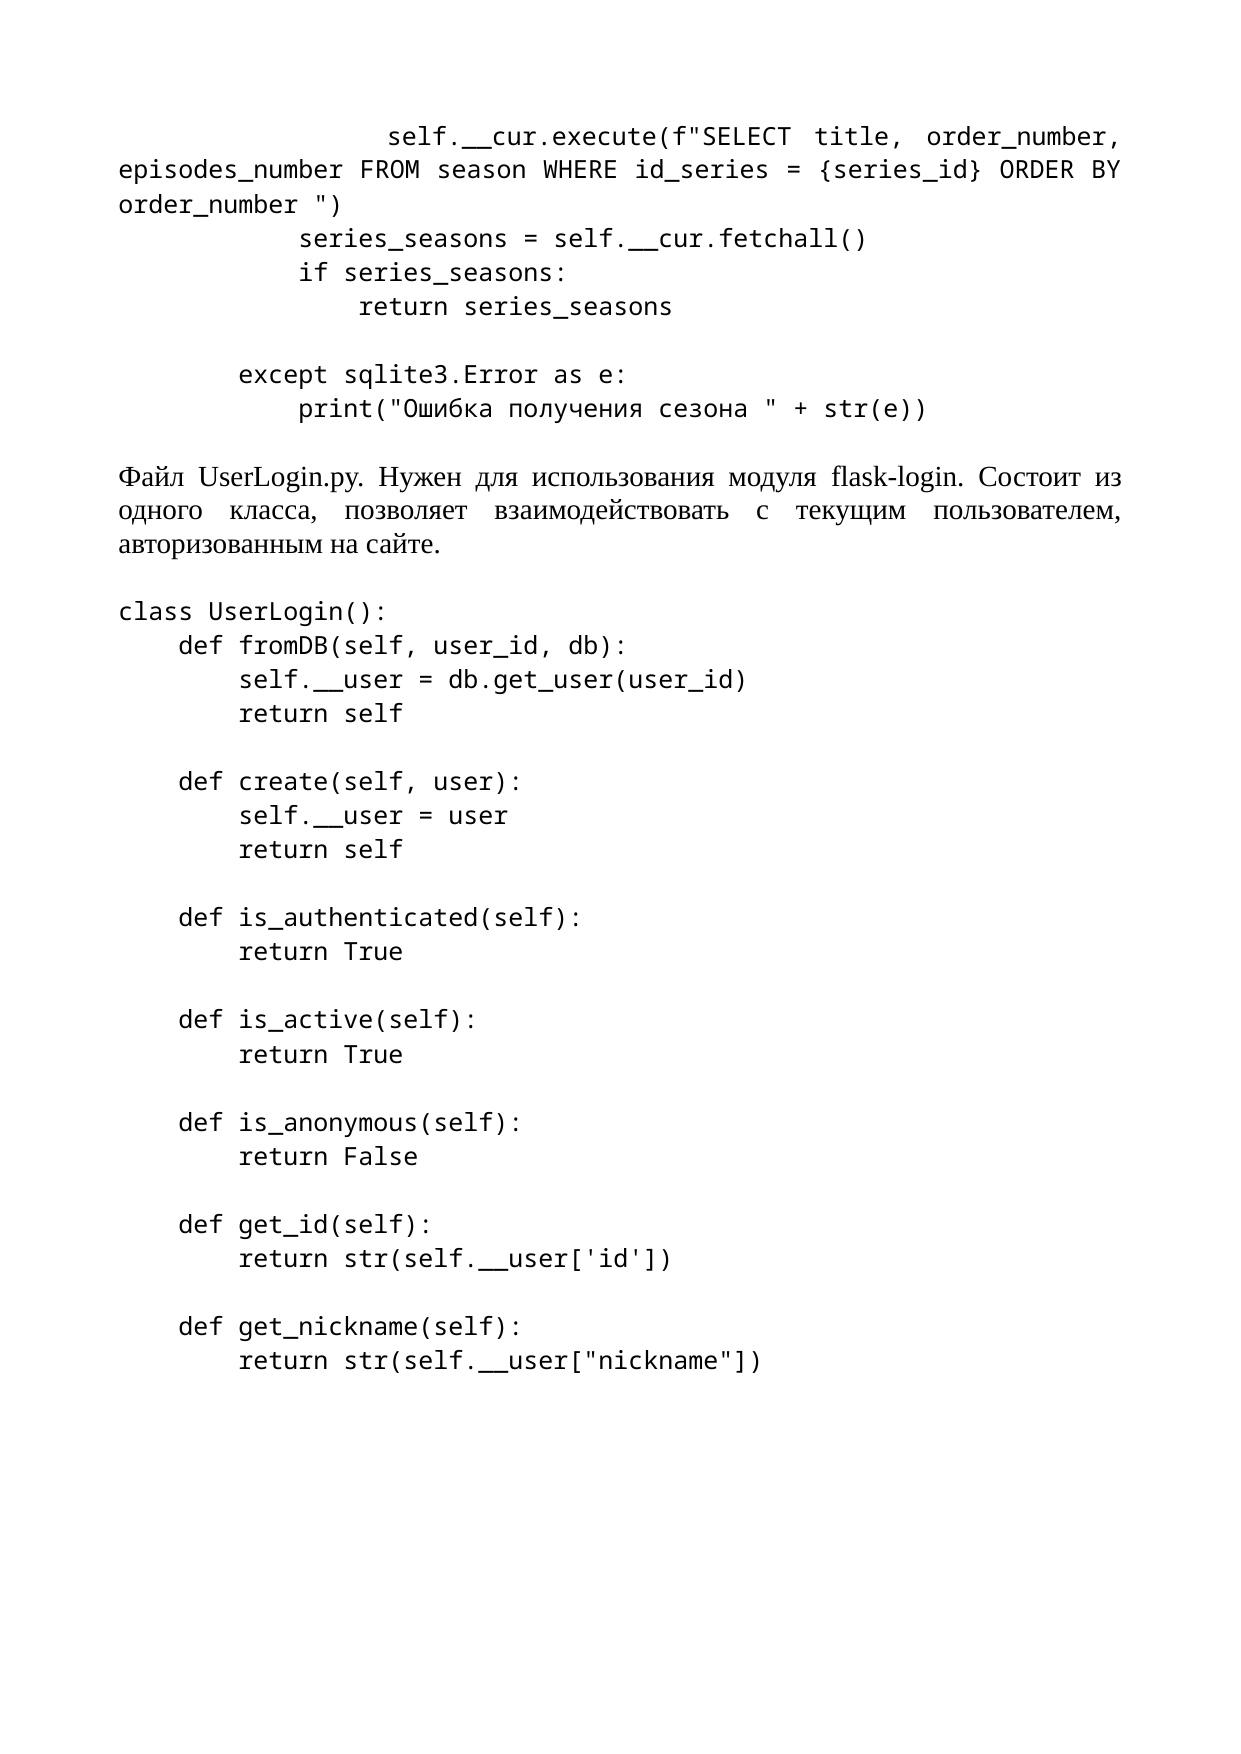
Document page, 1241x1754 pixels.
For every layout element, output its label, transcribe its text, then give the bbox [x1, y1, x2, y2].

text class UserLogin(): [118, 593, 1122, 627]
text return True [118, 934, 1122, 968]
text return True [118, 1036, 1122, 1070]
text return self [118, 696, 1122, 730]
text def is_anonymous(self): [118, 1104, 1122, 1138]
text def is_authenticated(self): [118, 900, 1122, 934]
text def create(self, user): [118, 764, 1122, 798]
text except sqlite3.Error as e: [118, 357, 1122, 391]
text def is_active(self): [118, 1002, 1122, 1036]
text return False [118, 1138, 1122, 1172]
text return series_seasons [118, 288, 1122, 322]
text Файл UserLogin.py. Нужен для использования модуля flask-login. Состоит из одного класса, позволяет взаимодействовать с текущим пользователем, авторизованным на сайте. [118, 459, 1122, 559]
text self.__user = db.get_user(user_id) [118, 662, 1122, 696]
text def get_id(self): [118, 1207, 1122, 1241]
text print("Ошибка получения сезона " + str(e)) [118, 391, 1122, 425]
text return str(self.__user['id']) [118, 1241, 1122, 1275]
text def get_nickname(self): [118, 1309, 1122, 1343]
text self.__cur.execute(f"SELECT title, order_number, episodes_number FROM season WHERE id_series = {series_id} ORDER BY order_number ") [118, 118, 1122, 220]
text def fromDB(self, user_id, db): [118, 627, 1122, 662]
text return self [118, 832, 1122, 866]
text if series_seasons: [118, 254, 1122, 288]
text return str(self.__user["nickname"]) [118, 1343, 1122, 1377]
text series_seasons = self.__cur.fetchall() [118, 220, 1122, 254]
text self.__user = user [118, 798, 1122, 832]
